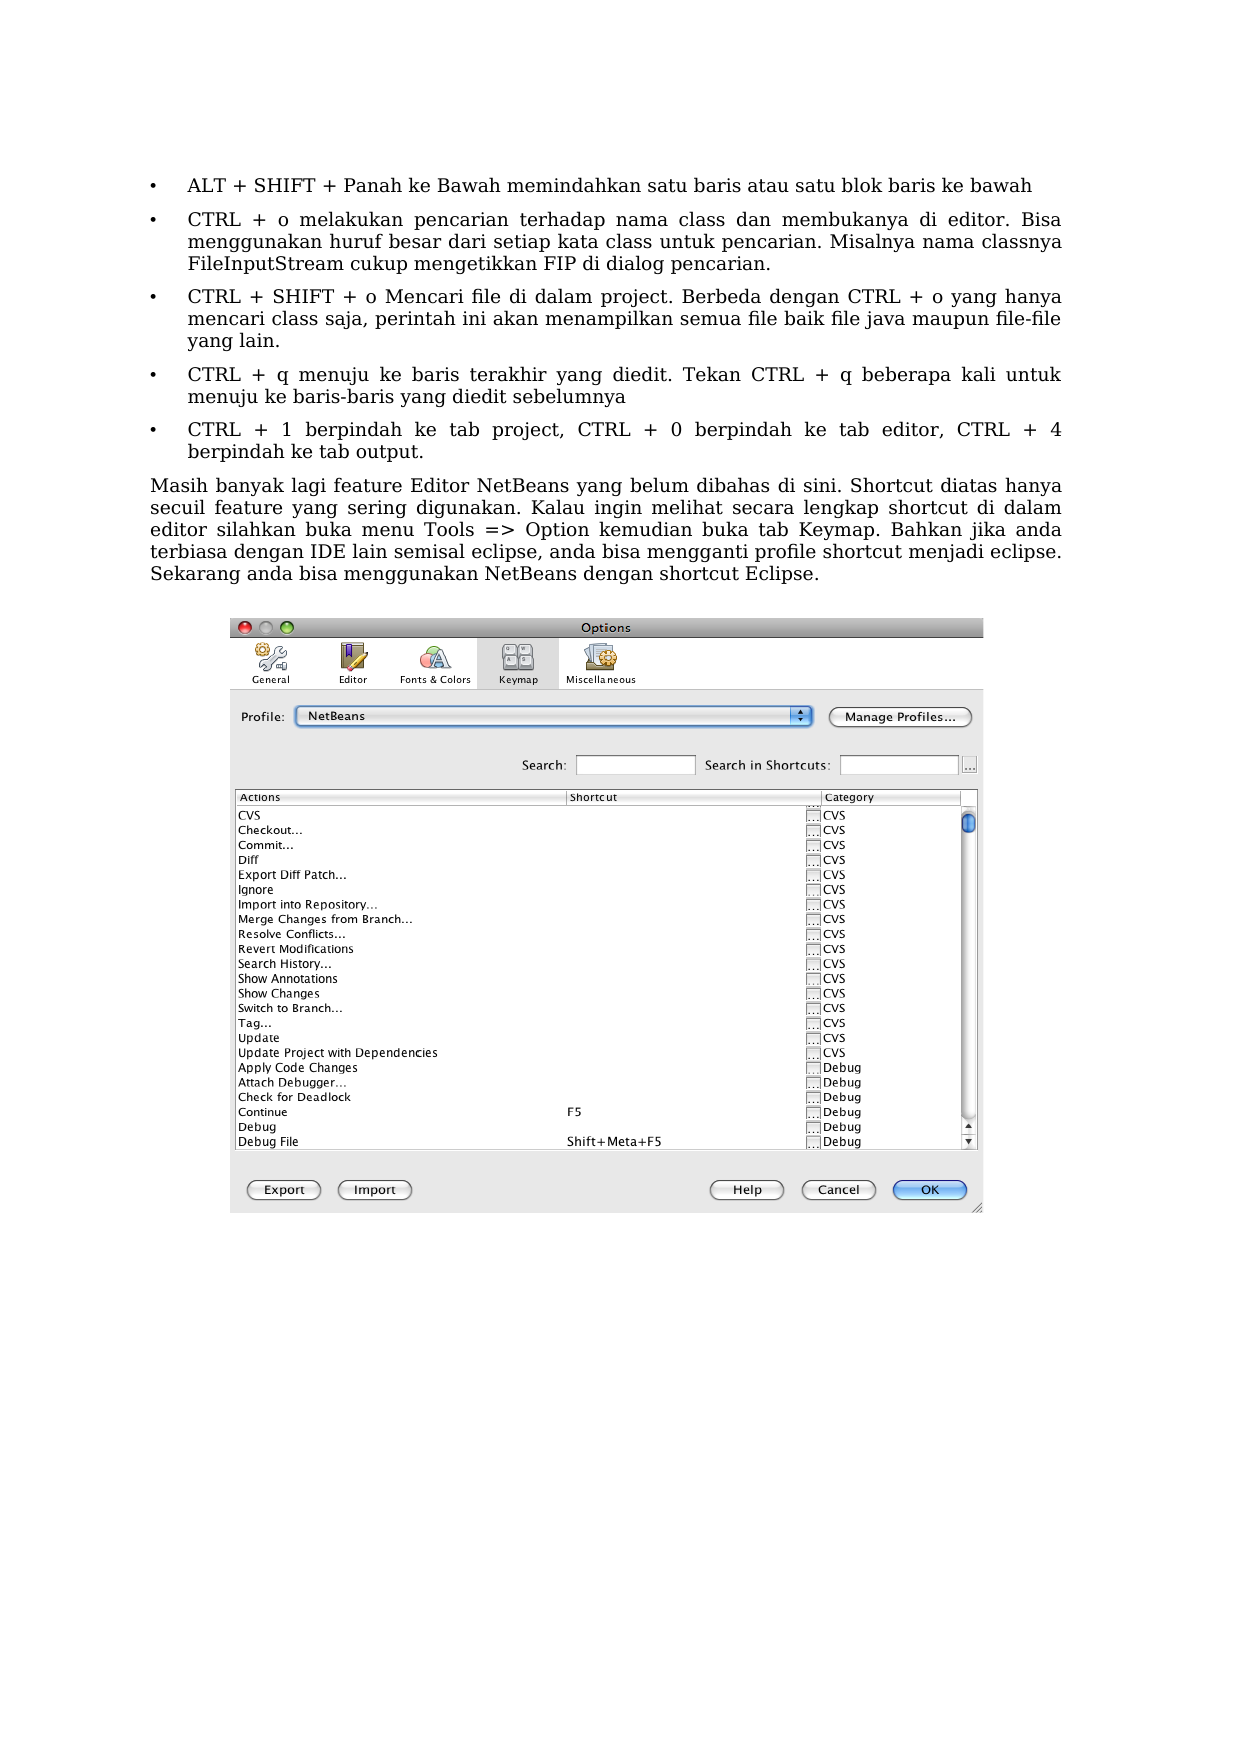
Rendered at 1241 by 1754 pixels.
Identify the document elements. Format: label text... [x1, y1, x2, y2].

list CTRL + q menuju ke baris terakhir yang diedit. Tekan CTRL + q beberapa kali untuk menuju ke baris-baris yang diedit sebelumnya [150, 364, 1063, 408]
list CTRL + SHIFT + o Mencari file di dalam project. Berbeda dengan CTRL + o yang hanya mencari class saja, perintah ini akan menampilkan semua file baik file java maupun file-file yang lain. [150, 287, 1063, 352]
text Masih banyak lagi feature Editor NetBeans yang belum dibahas di sini. Shortcut diatas hanya secuil feature yang sering digunakan. Kalau ingin melihat secara lengkap shortcut di dalam editor silahkan buka menu Tools => Option kemudian buka tab Keymap. Bahkan jika anda terbiasa dengan IDE lain semisal eclipse, anda bisa mengganti profile shortcut menjadi eclipse. Sekarang anda bisa menggunakan NetBeans dengan shortcut Eclipse. [150, 475, 1063, 584]
list CTRL + o melakukan pencarian terhadap nama class dan membukanya di editor. Bisa menggunakan huruf besar dari setiap kata class untuk pencarian. Misalnya nama classnya FileInputStream cukup mengetikkan FIP di dialog pencarian. [150, 209, 1063, 275]
list ALT + SHIFT + Panah ke Bawah memindahkan satu baris atau satu blok baris ke bawah [150, 176, 1063, 197]
list CTRL + 1 berpindah ke tab project, CTRL + 0 berpindah ke tab editor, CTRL + 4 berpindah ke tab output. [150, 419, 1063, 463]
picture [230, 618, 984, 1213]
